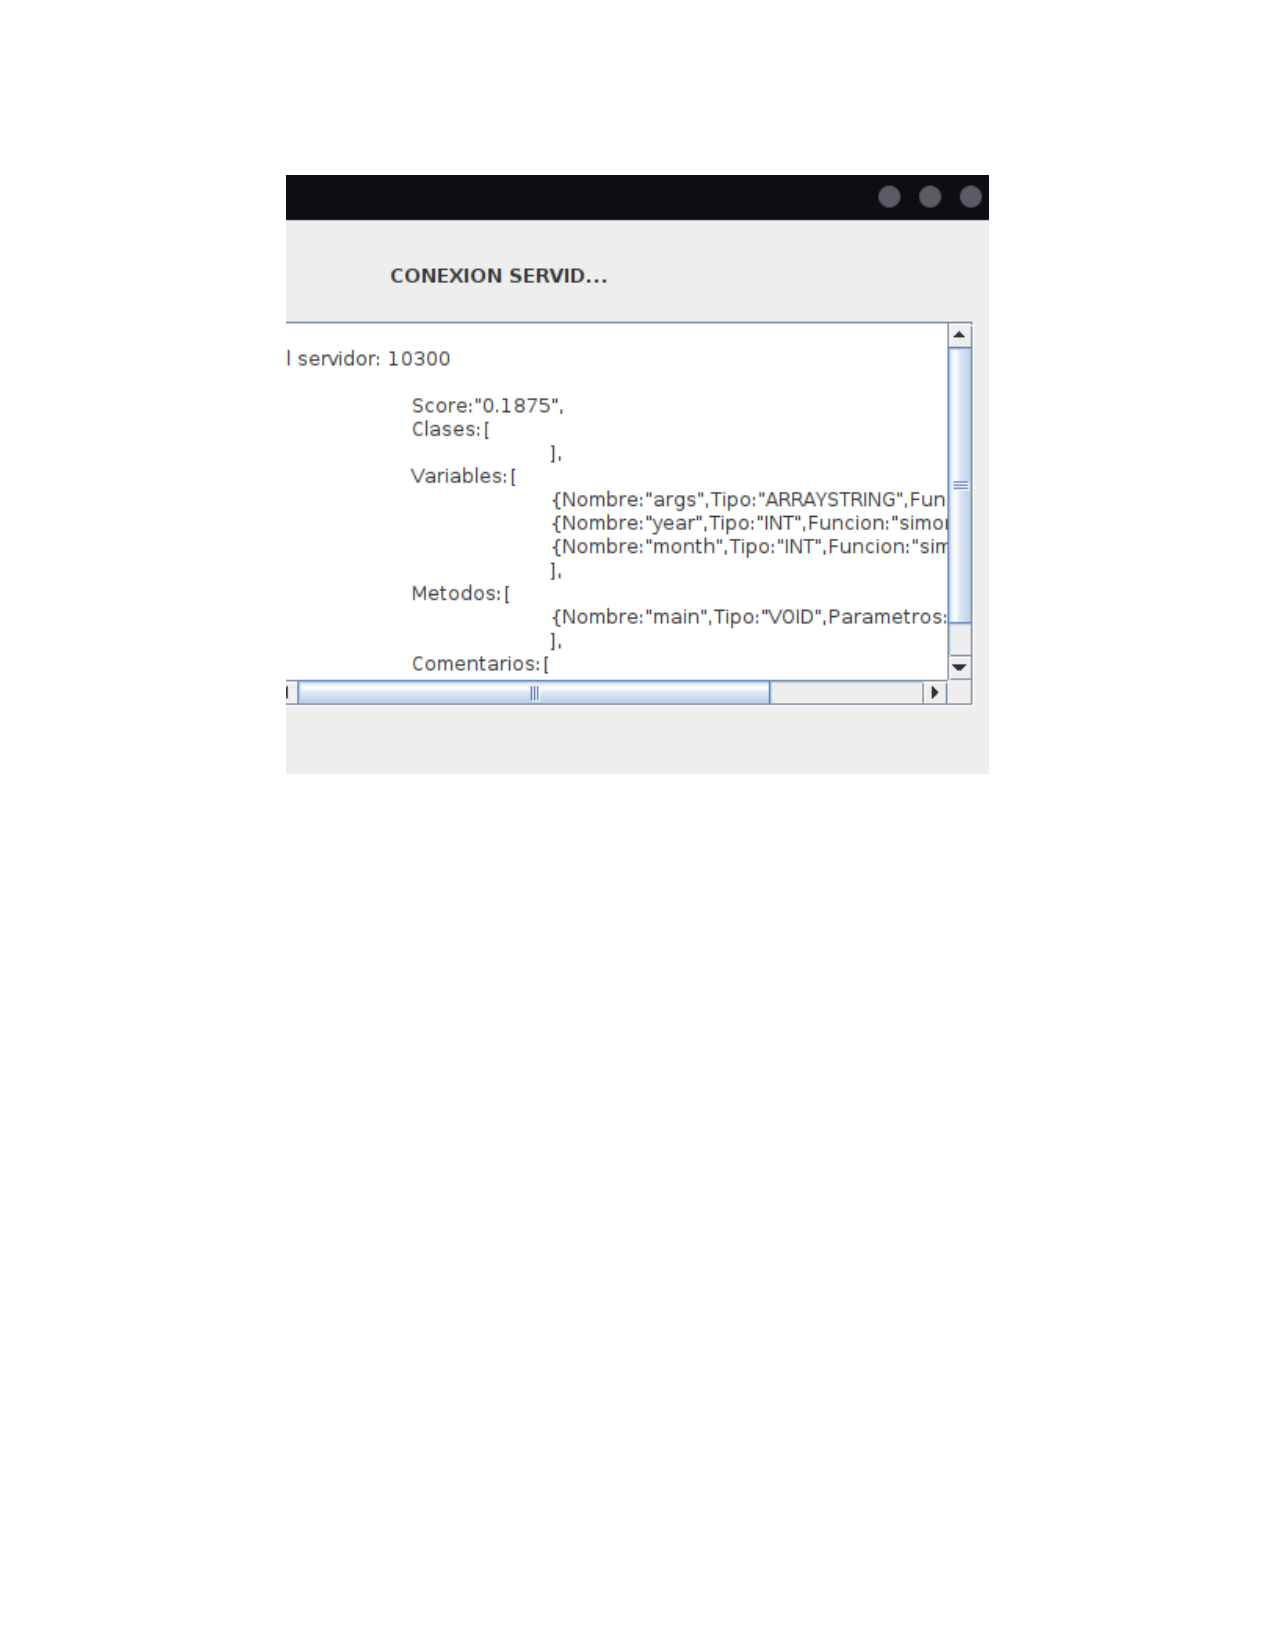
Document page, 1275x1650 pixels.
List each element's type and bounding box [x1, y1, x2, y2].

picture [286, 175, 989, 774]
